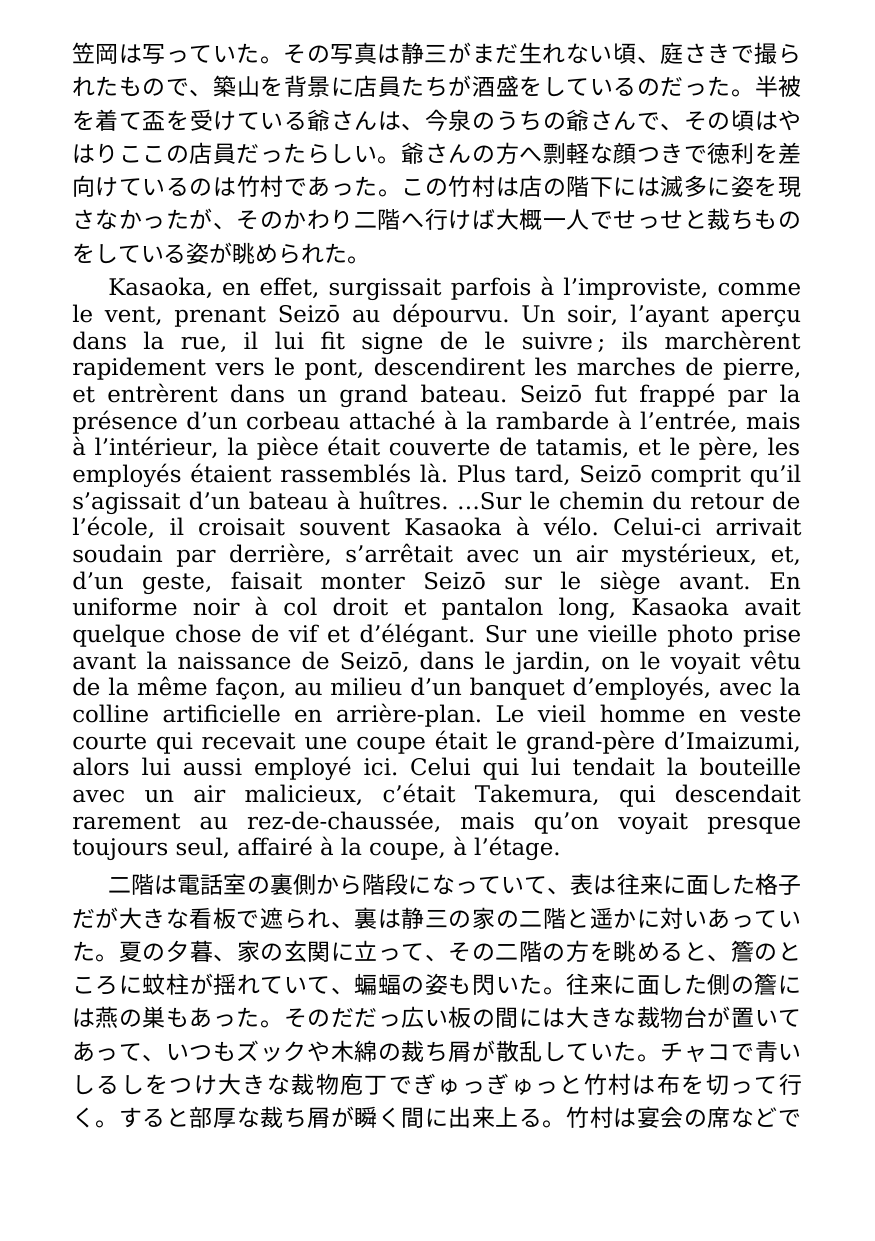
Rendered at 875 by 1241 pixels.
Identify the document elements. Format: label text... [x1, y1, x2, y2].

text 二階は電話室の裏側から階段になっていて、表は往来に面した格子だが大きな看板で遮られ、裏は静三の家の二階と遥かに対いあっていた。夏の夕暮、家の玄関に立って、その二階の方を眺めると、簷のところに蚊柱が揺れていて、蝙蝠の姿も閃いた。往来に面した側の簷には燕の巣もあった。そのだだっ広い板の間には大きな裁物台が置いてあって、いつもズックや木綿の裁ち屑が散乱していた。チャコで青いしるしをつけ大きな裁物庖丁でぎゅっぎゅっと竹村は布を切って行く。すると部厚な裁ち屑が瞬く間に出来上る。竹村は宴会の席などで [72, 867, 802, 1133]
text Kasaoka, en effet, surgissait parfois à l’improviste, comme le vent, prenant Seizō au dépourvu. Un soir, l’ayant aperçu dans la rue, il lui fit signe de le suivre ; ils marchèrent rapidement vers le pont, descendirent les marches de pierre, et entrèrent dans un grand bateau. Seizō fut frappé par la présence d’un corbeau attaché à la rambarde à l’entrée, mais à l’intérieur, la pièce était couverte de tatamis, et le père, les employés étaient rassemblés là. Plus tard, Seizō comprit qu’il s’agissait d’un bateau à huîtres. …Sur le chemin du retour de l’école, il croisait souvent Kasaoka à vélo. Celui-ci arrivait soudain par derrière, s’arrêtait avec un air mystérieux, et, d’un geste, faisait monter Seizō sur le siège avant. En uniforme noir à col droit et pantalon long, Kasaoka avait quelque chose de vif et d’élégant. Sur une vieille photo prise avant la naissance de Seizō, dans le jardin, on le voyait vêtu de la même façon, au milieu d’un banquet d’employés, avec la colline artificielle en arrière-plan. Le vieil homme en veste courte qui recevait une coupe était le grand-père d’Imaizumi, alors lui aussi employé ici. Celui qui lui tendait la bouteille avec un air malicieux, c’était Takemura, qui descendait rarement au rez-de-chaussée, mais qu’on voyait presque toujours seul, affairé à la coupe, à l’étage. [72, 274, 802, 861]
text 笠岡は写っていた。その写真は静三がまだ生れない頃、庭さきで撮られたもので、築山を背景に店員たちが酒盛をしているのだった。半被を着て盃を受けている爺さんは、今泉のうちの爺さんで、その頃はやはりここの店員だったらしい。爺さんの方へ剽軽な顔つきで徳利を差向けているのは竹村であった。この竹村は店の階下には滅多に姿を現さなかったが、そのかわり二階へ行けば大概一人でせっせと裁ちものをしている姿が眺められた。 [72, 36, 802, 269]
